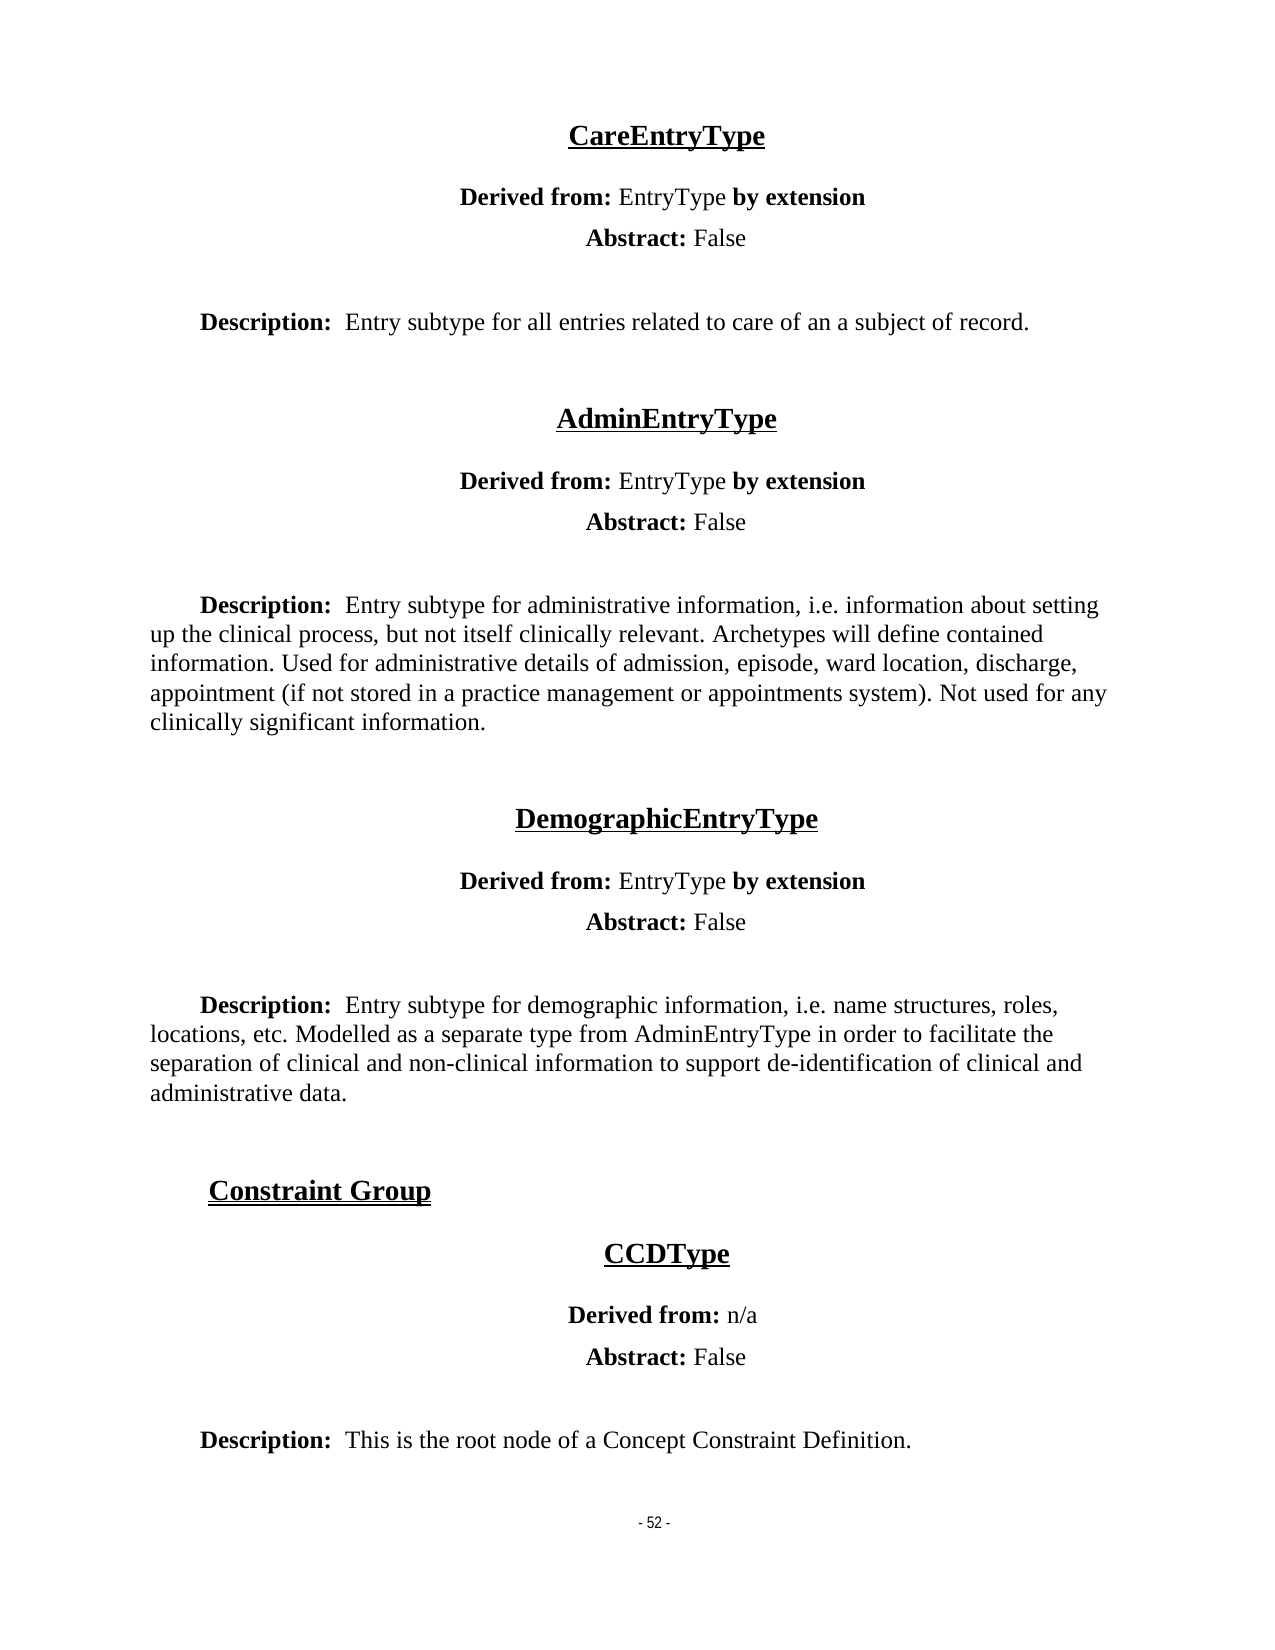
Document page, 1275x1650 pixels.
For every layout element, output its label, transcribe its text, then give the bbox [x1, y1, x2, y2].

text CCDType [150, 1236, 1125, 1270]
text Derived from: EntryType by extension [150, 866, 1125, 894]
text Derived from: EntryType by extension [150, 466, 1125, 494]
subtitle Constraint Group [150, 1173, 1125, 1206]
text Description: Entry subtype for all entries related to care of an a subject of record. [150, 306, 1125, 336]
text DemographicEntryType [150, 802, 1125, 835]
text Abstract: False [150, 907, 1125, 936]
text Abstract: False [150, 1342, 1125, 1371]
text Abstract: False [150, 223, 1125, 252]
text Abstract: False [150, 507, 1125, 536]
text CareEntryType [150, 118, 1125, 152]
text Derived from: EntryType by extension [150, 182, 1125, 211]
text Derived from: n/a [150, 1300, 1125, 1329]
text Description: Entry subtype for administrative information, i.e. information about setting up the clinical process, but not itself clinically relevant. Archetypes will define contained information. Used for administrative details of admission, episode, ward location, discharge, appointment (if not stored in a practice management or appointments system). Not used for any clinically significant information. [150, 590, 1125, 736]
text Description: This is the root node of a Concept Constraint Definition. [150, 1425, 1125, 1454]
text Description: Entry subtype for demographic information, i.e. name structures, roles, locations, etc. Modelled as a separate type from AdminEntryType in order to facilitate the separation of clinical and non-clinical information to support de-identification of clinical and administrative data. [150, 990, 1125, 1106]
text AdminEntryType [150, 402, 1125, 435]
